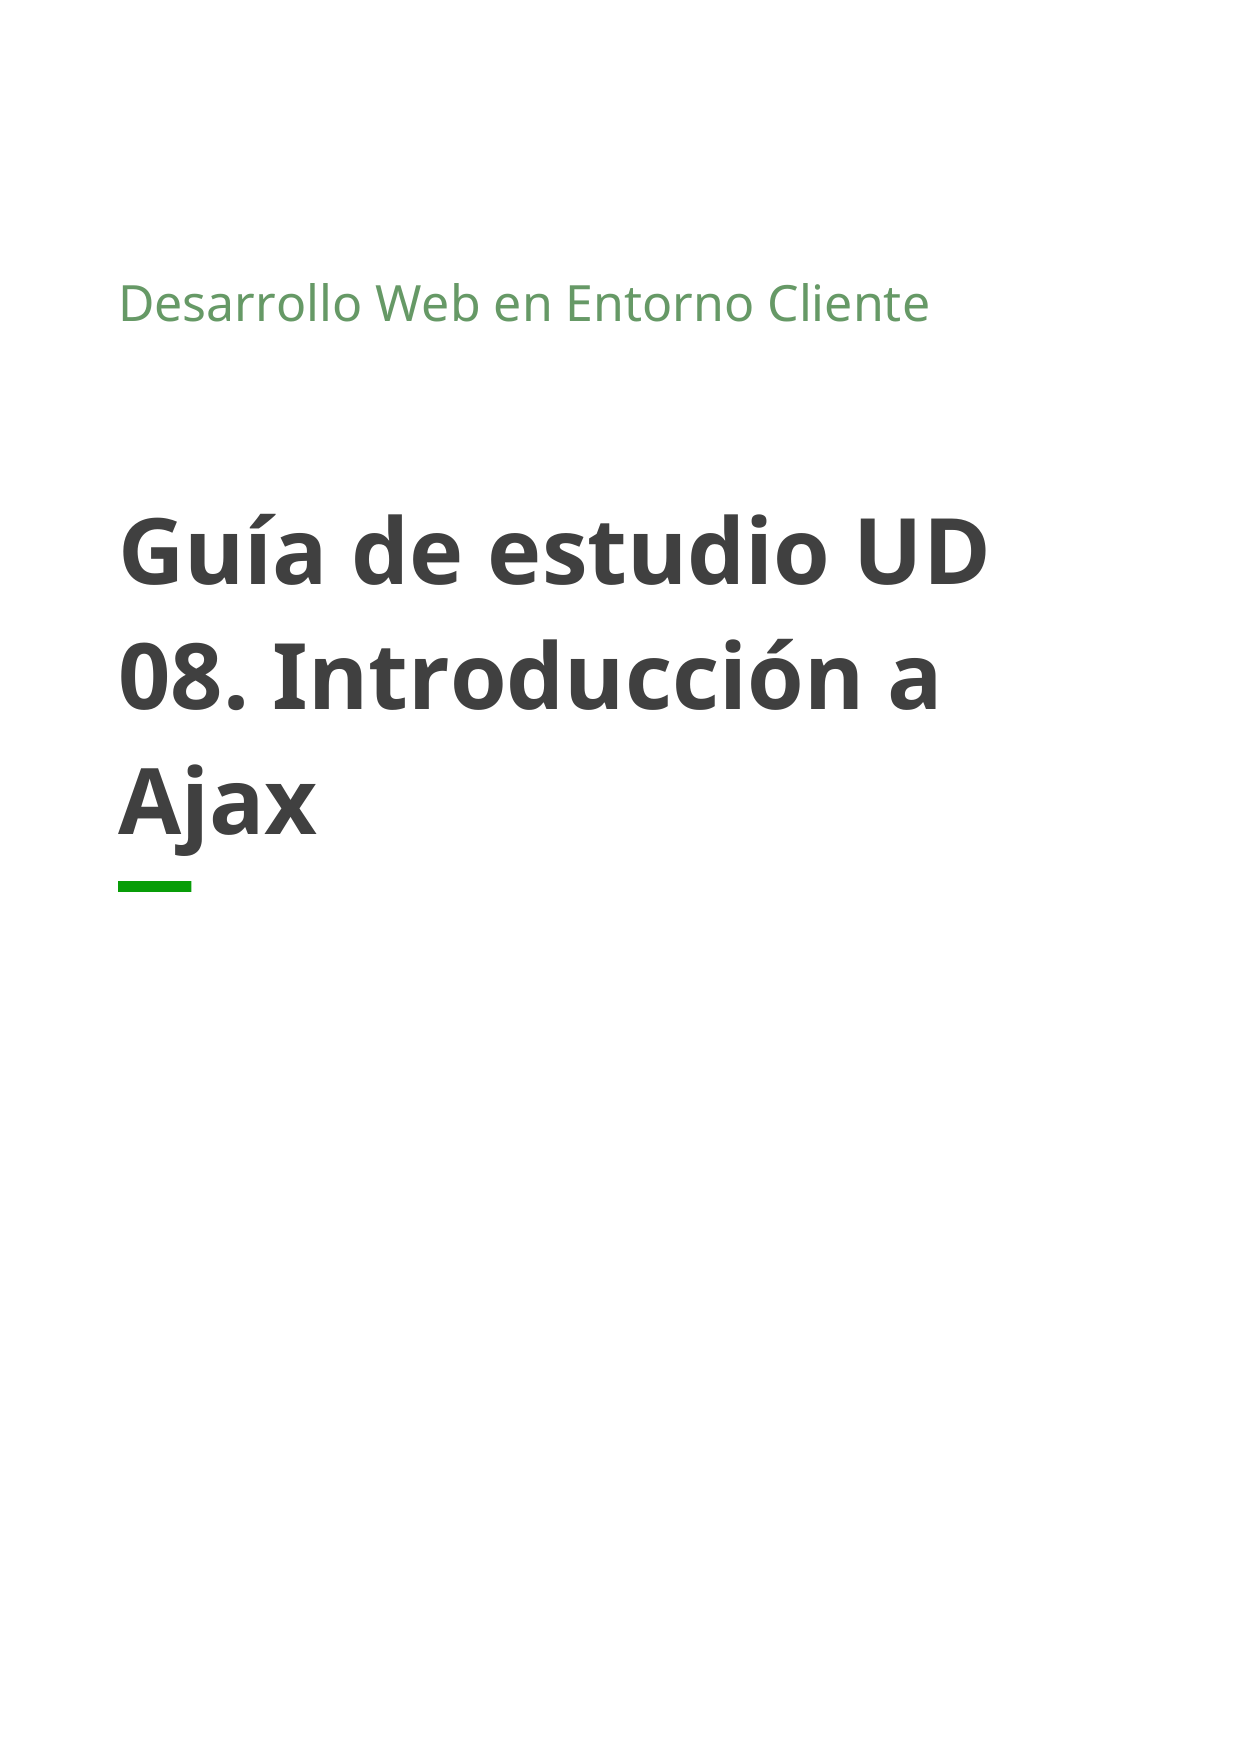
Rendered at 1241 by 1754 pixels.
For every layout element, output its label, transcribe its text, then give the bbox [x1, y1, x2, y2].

title Desarrollo Web en Entorno Cliente [118, 268, 1122, 336]
title Guía de estudio UD 08. Introducción a Ajax [118, 486, 1122, 861]
picture [118, 881, 192, 892]
